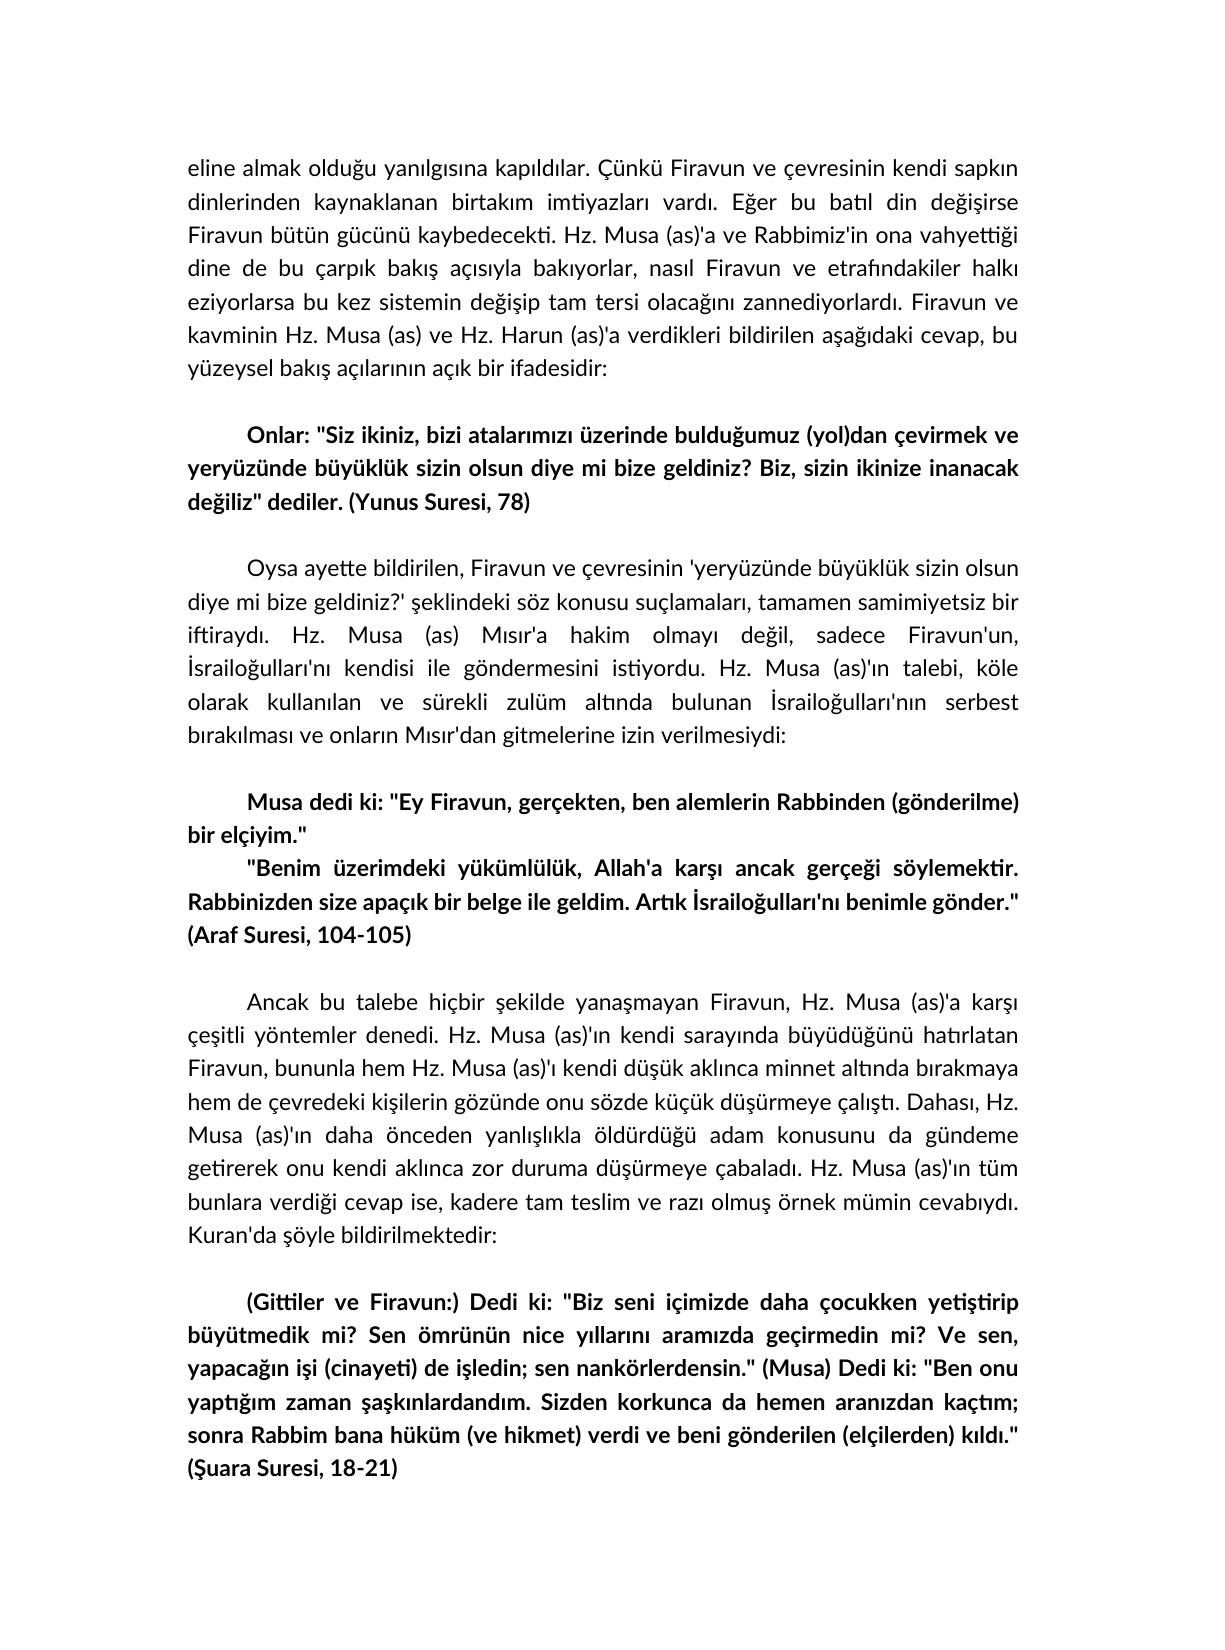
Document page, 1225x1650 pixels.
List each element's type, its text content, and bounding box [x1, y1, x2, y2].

text Onlar: "Siz ikiniz, bizi atalarımızı üzerinde bulduğumuz (yol)dan çevirmek ve yeryüzünde büyüklük sizin olsun diye mi bize geldiniz? Biz, sizin ikinize inanacak değiliz" dediler. (Yunus Suresi, 78) [187, 417, 1020, 517]
text Ancak bu talebe hiçbir şekilde yanaşmayan Firavun, Hz. Musa (as)'a karşı çeşitli yöntemler denedi. Hz. Musa (as)'ın kendi sarayında büyüdüğünü hatırlatan Firavun, bununla hem Hz. Musa (as)'ı kendi düşük aklınca minnet altında bırakmaya hem de çevredeki kişilerin gözünde onu sözde küçük düşürmeye çalıştı. Dahası, Hz. Musa (as)'ın daha önceden yanlışlıkla öldürdüğü adam konusunu da gündeme getirerek onu kendi aklınca zor duruma düşürmeye çabaladı. Hz. Musa (as)'ın tüm bunlara verdiği cevap ise, kadere tam teslim ve razı olmuş örnek mümin cevabıydı. Kuran'da şöyle bildirilmektedir: [187, 983, 1020, 1250]
text Oysa ayette bildirilen, Firavun ve çevresinin 'yeryüzünde büyüklük sizin olsun diye mi bize geldiniz?' şeklindeki söz konusu suçlamaları, tamamen samimiyetsiz bir iftiraydı. Hz. Musa (as) Mısır'a hakim olmayı değil, sadece Firavun'un, İsrailoğulları'nı kendisi ile göndermesini istiyordu. Hz. Musa (as)'ın talebi, köle olarak kullanılan ve sürekli zulüm altında bulunan İsrailoğulları'nın serbest bırakılması ve onların Mısır'dan gitmelerine izin verilmesiydi: [187, 550, 1020, 750]
text (Gittiler ve Firavun:) Dedi ki: "Biz seni içimizde daha çocukken yetiştirip büyütmedik mi? Sen ömrünün nice yıllarını aramızda geçirmedin mi? Ve sen, yapacağın işi (cinayeti) de işledin; sen nankörlerdensin." (Musa) Dedi ki: "Ben onu yaptığım zaman şaşkınlardandım. Sizden korkunca da hemen aranızdan kaçtım; sonra Rabbim bana hüküm (ve hikmet) verdi ve beni gönderilen (elçilerden) kıldı." (Şuara Suresi, 18-21) [187, 1283, 1020, 1483]
text Musa dedi ki: "Ey Firavun, gerçekten, ben alemlerin Rabbinden (gönderilme) bir elçiyim." [187, 783, 1020, 850]
text eline almak olduğu yanılgısına kapıldılar. Çünkü Firavun ve çevresinin kendi sapkın dinlerinden kaynaklanan birtakım imtiyazları vardı. Eğer bu batıl din değişirse Firavun bütün gücünü kaybedecekti. Hz. Musa (as)'a ve Rabbimiz'in ona vahyettiği dine de bu çarpık bakış açısıyla bakıyorlar, nasıl Firavun ve etrafındakiler halkı eziyorlarsa bu kez sistemin değişip tam tersi olacağını zannediyorlardı. Firavun ve kavminin Hz. Musa (as) ve Hz. Harun (as)'a verdikleri bildirilen aşağıdaki cevap, bu yüzeysel bakış açılarının açık bir ifadesidir: [187, 150, 1020, 383]
text "Benim üzerimdeki yükümlülük, Allah'a karşı ancak gerçeği söylemektir. Rabbinizden size apaçık bir belge ile geldim. Artık İsrailoğulları'nı benimle gönder." (Araf Suresi, 104-105) [187, 850, 1020, 950]
